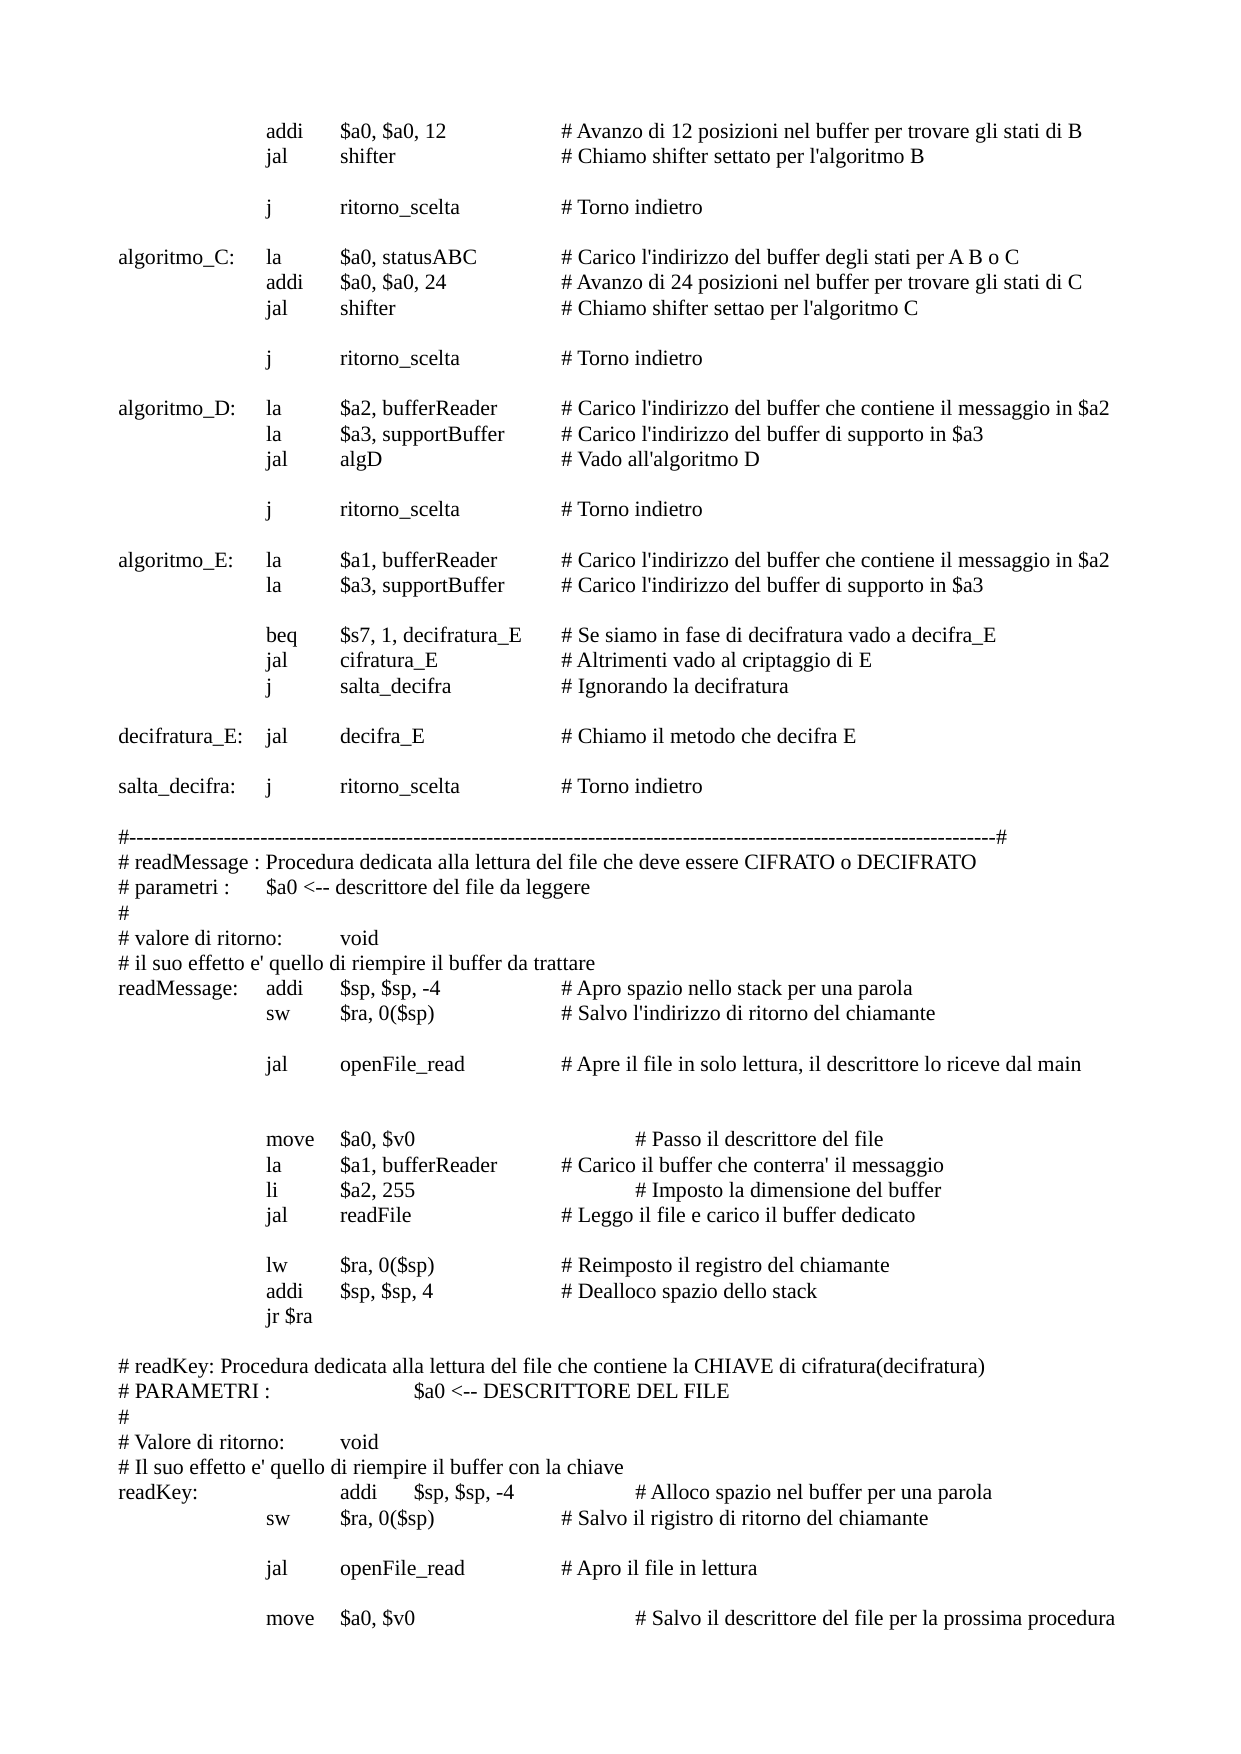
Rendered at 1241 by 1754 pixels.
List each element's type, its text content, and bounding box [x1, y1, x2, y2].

text jr $ra [118, 1303, 1122, 1328]
text jal algD # Vado all'algoritmo D [118, 446, 1122, 471]
text jal shifter # Chiamo shifter settao per l'algoritmo C [118, 294, 1122, 320]
text addi $sp, $sp, 4 # Dealloco spazio dello stack [118, 1278, 1122, 1303]
text la $a3, supportBuffer # Carico l'indirizzo del buffer di supporto in $a3 [118, 572, 1122, 597]
text # il suo effetto e' quello di riempire il buffer da trattare [118, 950, 1122, 975]
text readKey: addi $sp, $sp, -4 # Alloco spazio nel buffer per una parola [118, 1479, 1122, 1504]
text # readMessage : Procedura dedicata alla lettura del file che deve essere CIFRATO o DECIFRATO [118, 849, 1122, 874]
text # PARAMETRI : $a0 <-- DESCRITTORE DEL FILE [118, 1378, 1122, 1404]
text la $a1, bufferReader # Carico il buffer che conterra' il messaggio [118, 1152, 1122, 1177]
text # Il suo effetto e' quello di riempire il buffer con la chiave [118, 1454, 1122, 1479]
text move $a0, $v0 # Passo il descrittore del file [118, 1126, 1122, 1152]
text j ritorno_scelta # Torno indietro [118, 345, 1122, 370]
text algoritmo_C: la $a0, statusABC # Carico l'indirizzo del buffer degli stati per A B o C [118, 244, 1122, 269]
text readMessage: addi $sp, $sp, -4 # Apro spazio nello stack per una parola [118, 975, 1122, 1000]
text sw $ra, 0($sp) # Salvo il rigistro di ritorno del chiamante [118, 1504, 1122, 1530]
text j ritorno_scelta # Torno indietro [118, 496, 1122, 521]
text jal openFile_read # Apre il file in solo lettura, il descrittore lo riceve dal main [118, 1051, 1122, 1101]
text lw $ra, 0($sp) # Reimposto il registro del chiamante [118, 1252, 1122, 1278]
text j ritorno_scelta # Torno indietro [118, 194, 1122, 219]
text # [118, 899, 1122, 925]
text algoritmo_E: la $a1, bufferReader # Carico l'indirizzo del buffer che contiene il messaggio in $a2 [118, 547, 1122, 572]
text jal openFile_read # Apro il file in lettura [118, 1555, 1122, 1580]
text la $a3, supportBuffer # Carico l'indirizzo del buffer di supporto in $a3 [118, 421, 1122, 446]
text move $a0, $v0 # Salvo il descrittore del file per la prossima procedura [118, 1605, 1122, 1631]
text # Valore di ritorno: void [118, 1429, 1122, 1454]
text jal shifter # Chiamo shifter settato per l'algoritmo B [118, 143, 1122, 168]
text # [118, 1404, 1122, 1429]
text salta_decifra: j ritorno_scelta # Torno indietro [118, 773, 1122, 799]
text li $a2, 255 # Imposto la dimensione del buffer [118, 1177, 1122, 1202]
text addi $a0, $a0, 24 # Avanzo di 24 posizioni nel buffer per trovare gli stati di C [118, 269, 1122, 294]
text jal cifratura_E # Altrimenti vado al criptaggio di E [118, 647, 1122, 673]
text # parametri : $a0 <-- descrittore del file da leggere [118, 874, 1122, 899]
text # valore di ritorno: void [118, 925, 1122, 950]
text decifratura_E: jal decifra_E # Chiamo il metodo che decifra E [118, 723, 1122, 748]
text #-----------------------------------------------------------------------------------------------------------------------# [118, 824, 1122, 849]
text jal readFile # Leggo il file e carico il buffer dedicato [118, 1202, 1122, 1227]
text # readKey: Procedura dedicata alla lettura del file che contiene la CHIAVE di cifratura(decifratura) [118, 1353, 1122, 1378]
text j salta_decifra # Ignorando la decifratura [118, 673, 1122, 698]
text algoritmo_D: la $a2, bufferReader # Carico l'indirizzo del buffer che contiene il messaggio in $a2 [118, 395, 1122, 421]
text beq $s7, 1, decifratura_E # Se siamo in fase di decifratura vado a decifra_E [118, 622, 1122, 647]
text addi $a0, $a0, 12 # Avanzo di 12 posizioni nel buffer per trovare gli stati di B [118, 118, 1122, 143]
text sw $ra, 0($sp) # Salvo l'indirizzo di ritorno del chiamante [118, 1000, 1122, 1026]
